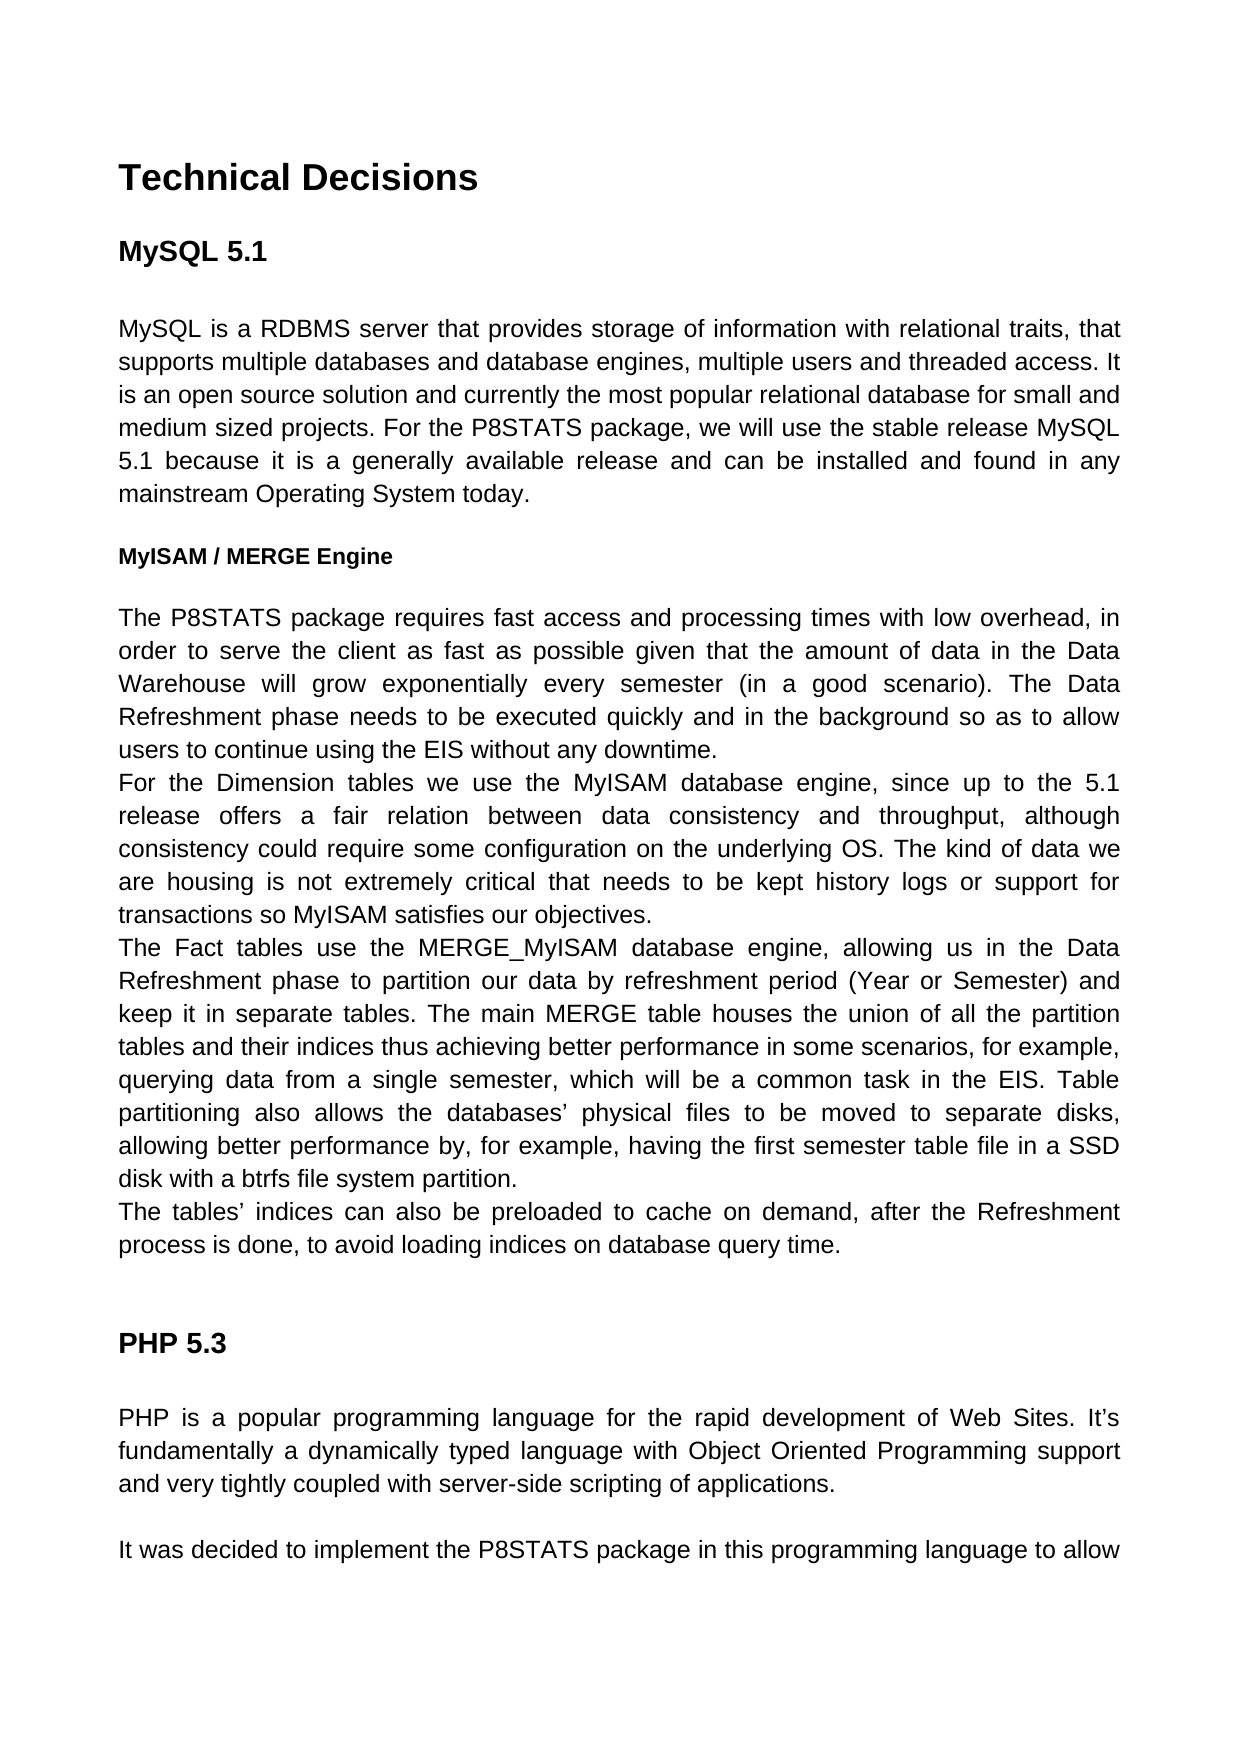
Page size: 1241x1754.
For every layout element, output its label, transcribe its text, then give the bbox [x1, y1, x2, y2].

subtitle Technical Decisions [118, 156, 1122, 199]
subtitle MySQL 5.1 [118, 234, 1122, 268]
text The P8STATS package requires fast access and processing times with low overhead, in order to serve the client as fast as possible given that the amount of data in the Data Warehouse will grow exponentially every semester (in a good scenario). The Data Refreshment phase needs to be executed quickly and in the background so as to allow users to continue using the EIS without any downtime. [118, 603, 1122, 764]
subtitle PHP 5.3 [118, 1326, 1122, 1359]
text The tables’ indices can also be preloaded to cache on demand, after the Refreshment process is done, to avoid loading indices on database query time. [118, 1197, 1122, 1259]
text The Fact tables use the MERGE_MyISAM database engine, allowing us in the Data Refreshment phase to partition our data by refreshment period (Year or Semester) and keep it in separate tables. The main MERGE table houses the union of all the partition tables and their indices thus achieving better performance in some scenarios, for example, querying data from a single semester, which will be a common task in the EIS. Table partitioning also allows the databases’ physical files to be moved to separate disks, allowing better performance by, for example, having the first semester table file in a SSD disk with a btrfs file system partition. [118, 933, 1122, 1193]
text MySQL is a RDBMS server that provides storage of information with relational traits, that supports multiple databases and database engines, multiple users and threaded access. It is an open source solution and currently the most popular relational database for small and medium sized projects. For the P8STATS package, we will use the stable release MySQL 5.1 because it is a generally available release and can be installed and found in any mainstream Operating System today. [118, 314, 1122, 508]
text It was decided to implement the P8STATS package in this programming language to allow [118, 1535, 1122, 1563]
text PHP is a popular programming language for the rapid development of Web Sites. It’s fundamentally a dynamically typed language with Object Oriented Programming support and very tightly coupled with server-side scripting of applications. [118, 1403, 1122, 1497]
text MyISAM / MERGE Engine [118, 543, 1122, 569]
text For the Dimension tables we use the MyISAM database engine, since up to the 5.1 release offers a fair relation between data consistency and throughput, although consistency could require some configuration on the underlying OS. The kind of data we are housing is not extremely critical that needs to be kept history logs or support for transactions so MyISAM satisfies our objectives. [118, 768, 1122, 929]
